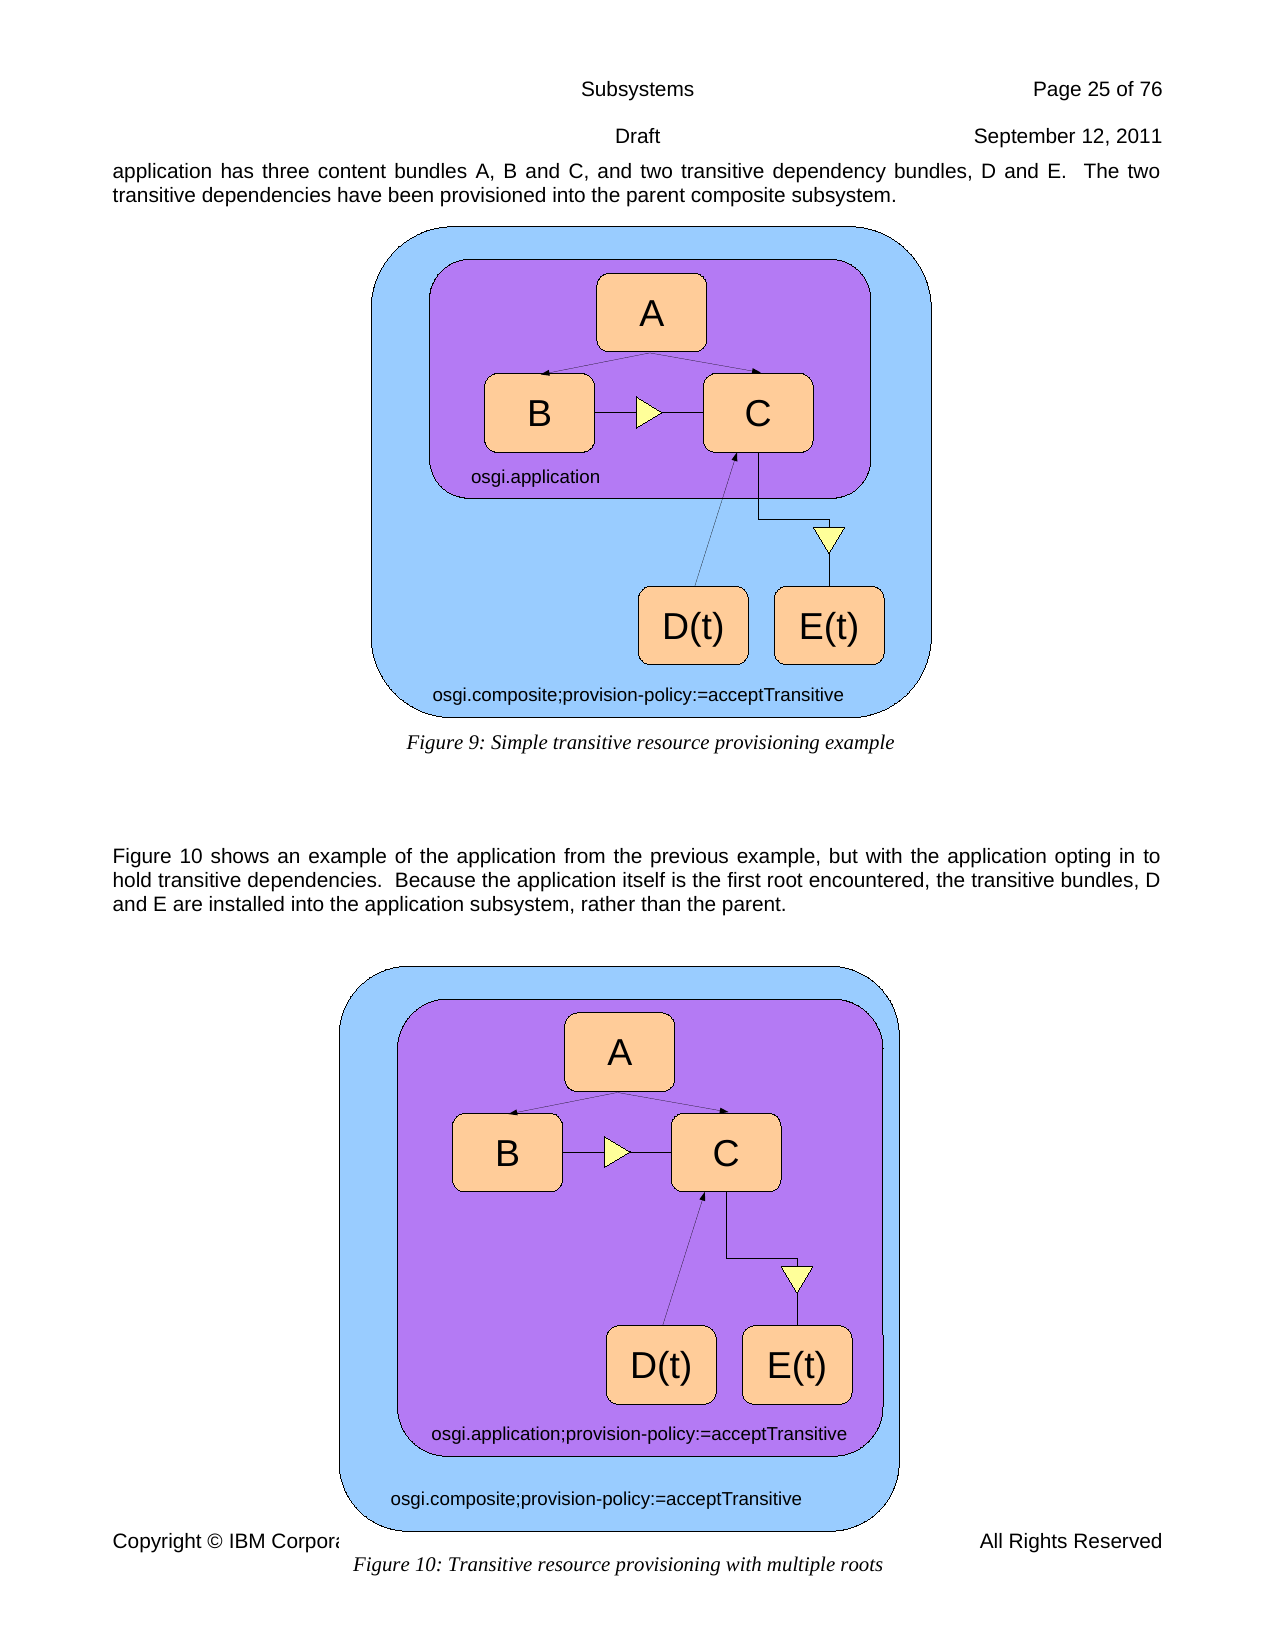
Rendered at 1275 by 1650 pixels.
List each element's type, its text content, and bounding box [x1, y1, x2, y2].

text application has three content bundles A, B and C, and two transitive dependency bundles, D and E. The two transitive dependencies have been provisioned into the parent composite subsystem. [112, 159, 1162, 207]
text Figure 10: Transitive resource provisioning with multiple roots [339, 1552, 899, 1576]
text Figure 9: Simple transitive resource provisioning example [371, 730, 932, 754]
text Figure 10 shows an example of the application from the previous example, but with the application opting in to hold transitive dependencies. Because the application itself is the first root encountered, the transitive bundles, D and E are installed into the application subsystem, rather than the parent. [112, 843, 1162, 915]
